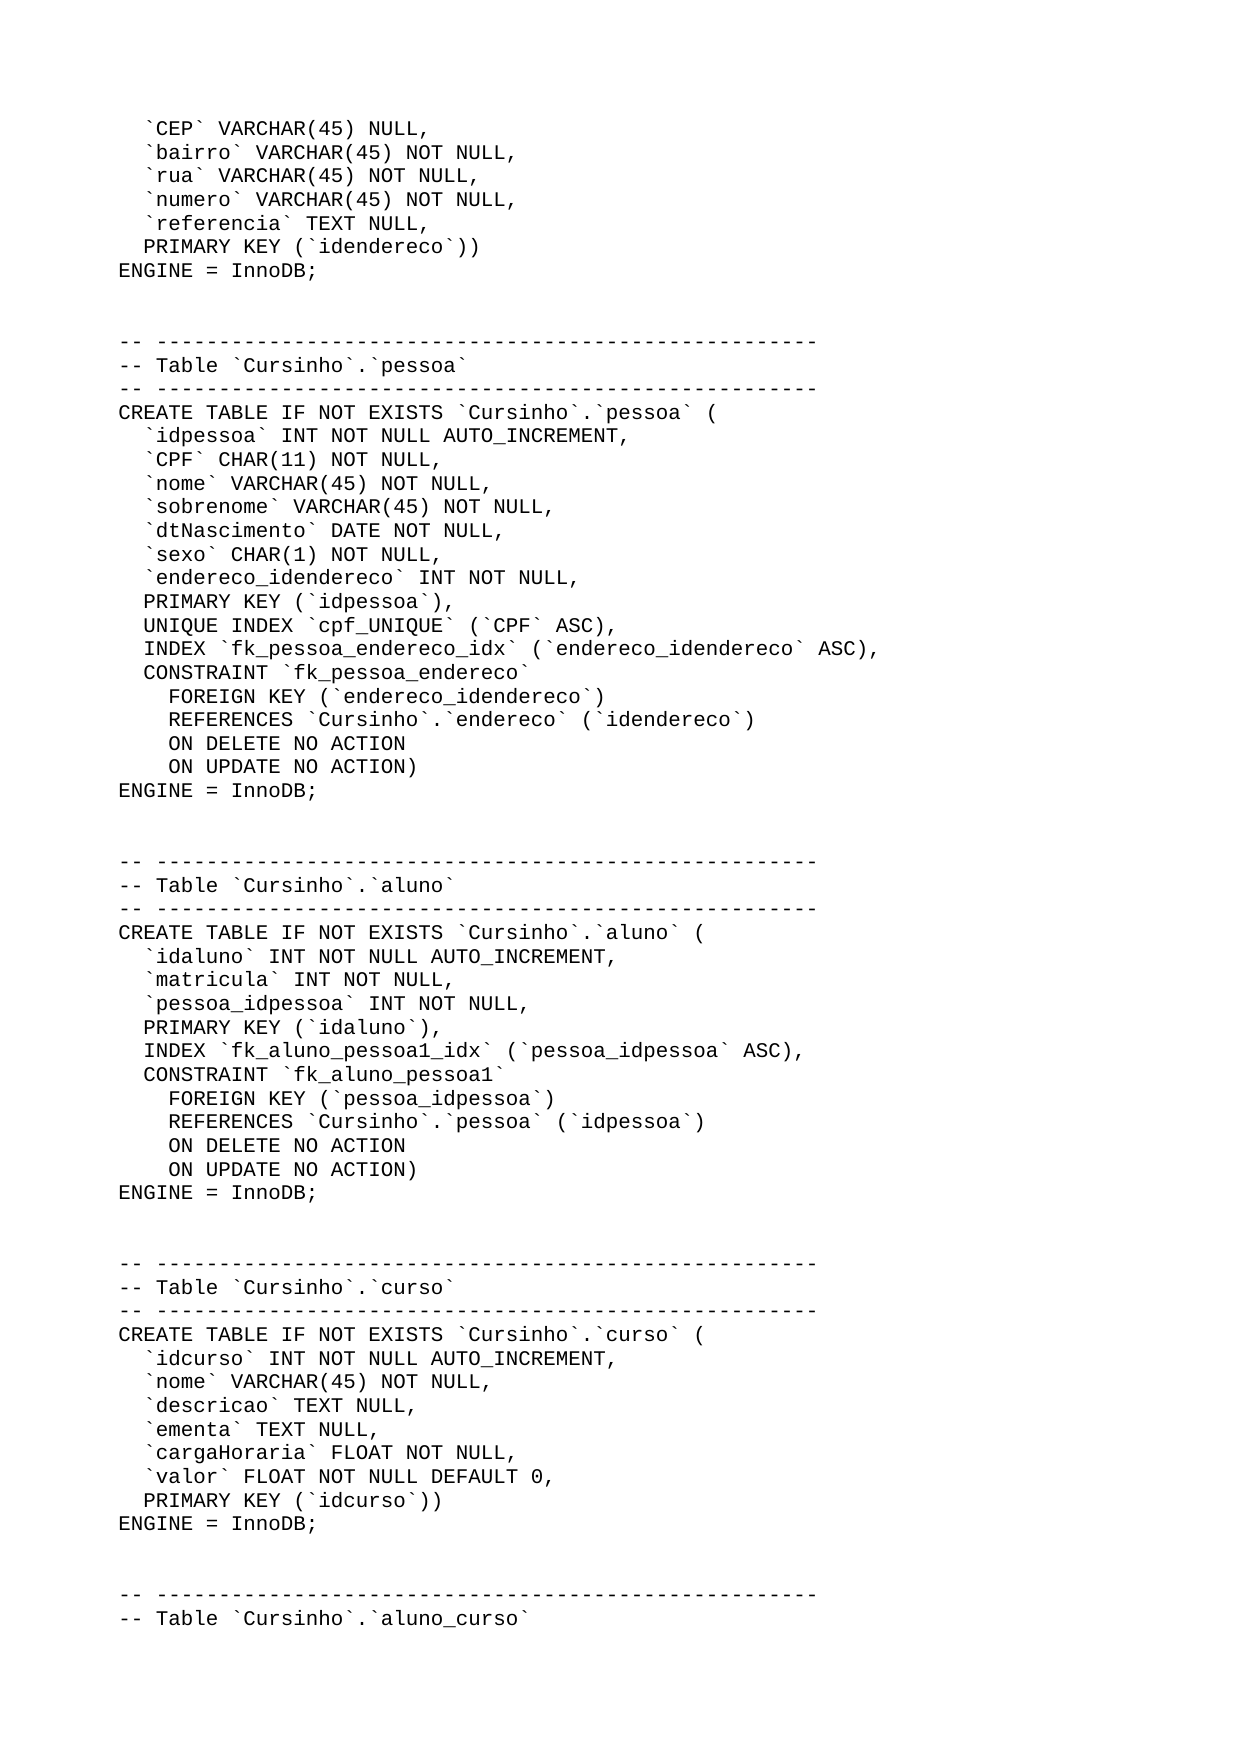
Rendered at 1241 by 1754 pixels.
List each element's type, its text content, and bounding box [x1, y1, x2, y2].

text ENGINE = InnoDB; [118, 780, 1122, 804]
text `idcurso` INT NOT NULL AUTO_INCREMENT, [118, 1348, 1122, 1371]
text `cargaHoraria` FLOAT NOT NULL, [118, 1442, 1122, 1466]
text PRIMARY KEY (`idcurso`)) [118, 1489, 1122, 1513]
text `CPF` CHAR(11) NOT NULL, [118, 449, 1122, 473]
text ON UPDATE NO ACTION) [118, 1158, 1122, 1182]
text -- ----------------------------------------------------- [118, 1300, 1122, 1324]
text PRIMARY KEY (`idpessoa`), [118, 591, 1122, 615]
text `sobrenome` VARCHAR(45) NOT NULL, [118, 496, 1122, 520]
text `nome` VARCHAR(45) NOT NULL, [118, 1371, 1122, 1395]
text `bairro` VARCHAR(45) NOT NULL, [118, 142, 1122, 165]
text `dtNascimento` DATE NOT NULL, [118, 520, 1122, 544]
text CREATE TABLE IF NOT EXISTS `Cursinho`.`pessoa` ( [118, 402, 1122, 426]
text -- Table `Cursinho`.`curso` [118, 1277, 1122, 1300]
text `numero` VARCHAR(45) NOT NULL, [118, 189, 1122, 213]
text REFERENCES `Cursinho`.`pessoa` (`idpessoa`) [118, 1111, 1122, 1135]
text -- ----------------------------------------------------- [118, 898, 1122, 922]
text PRIMARY KEY (`idendereco`)) [118, 236, 1122, 260]
text CONSTRAINT `fk_pessoa_endereco` [118, 662, 1122, 686]
text `matricula` INT NOT NULL, [118, 969, 1122, 993]
text CONSTRAINT `fk_aluno_pessoa1` [118, 1064, 1122, 1088]
text `nome` VARCHAR(45) NOT NULL, [118, 473, 1122, 496]
text UNIQUE INDEX `cpf_UNIQUE` (`CPF` ASC), [118, 615, 1122, 638]
text -- ----------------------------------------------------- [118, 1584, 1122, 1608]
text ENGINE = InnoDB; [118, 1182, 1122, 1206]
text -- ----------------------------------------------------- [118, 378, 1122, 402]
text -- Table `Cursinho`.`pessoa` [118, 354, 1122, 378]
text ON DELETE NO ACTION [118, 733, 1122, 757]
text CREATE TABLE IF NOT EXISTS `Cursinho`.`aluno` ( [118, 922, 1122, 946]
text `CEP` VARCHAR(45) NULL, [118, 118, 1122, 142]
text -- Table `Cursinho`.`aluno` [118, 875, 1122, 898]
text ENGINE = InnoDB; [118, 260, 1122, 284]
text `pessoa_idpessoa` INT NOT NULL, [118, 993, 1122, 1017]
text `idpessoa` INT NOT NULL AUTO_INCREMENT, [118, 426, 1122, 449]
text INDEX `fk_aluno_pessoa1_idx` (`pessoa_idpessoa` ASC), [118, 1040, 1122, 1064]
text REFERENCES `Cursinho`.`endereco` (`idendereco`) [118, 709, 1122, 733]
text FOREIGN KEY (`pessoa_idpessoa`) [118, 1088, 1122, 1111]
text -- ----------------------------------------------------- [118, 331, 1122, 354]
text `valor` FLOAT NOT NULL DEFAULT 0, [118, 1466, 1122, 1489]
text -- ----------------------------------------------------- [118, 851, 1122, 875]
text `referencia` TEXT NULL, [118, 213, 1122, 236]
text ON DELETE NO ACTION [118, 1135, 1122, 1158]
text `descricao` TEXT NULL, [118, 1395, 1122, 1419]
text `idaluno` INT NOT NULL AUTO_INCREMENT, [118, 946, 1122, 969]
text -- ----------------------------------------------------- [118, 1253, 1122, 1277]
text CREATE TABLE IF NOT EXISTS `Cursinho`.`curso` ( [118, 1324, 1122, 1348]
text ON UPDATE NO ACTION) [118, 757, 1122, 780]
text `endereco_idendereco` INT NOT NULL, [118, 567, 1122, 591]
text INDEX `fk_pessoa_endereco_idx` (`endereco_idendereco` ASC), [118, 638, 1122, 662]
text ENGINE = InnoDB; [118, 1513, 1122, 1537]
text `rua` VARCHAR(45) NOT NULL, [118, 165, 1122, 189]
text PRIMARY KEY (`idaluno`), [118, 1017, 1122, 1040]
text FOREIGN KEY (`endereco_idendereco`) [118, 686, 1122, 709]
text `ementa` TEXT NULL, [118, 1419, 1122, 1442]
text `sexo` CHAR(1) NOT NULL, [118, 544, 1122, 567]
text -- Table `Cursinho`.`aluno_curso` [118, 1608, 1122, 1631]
